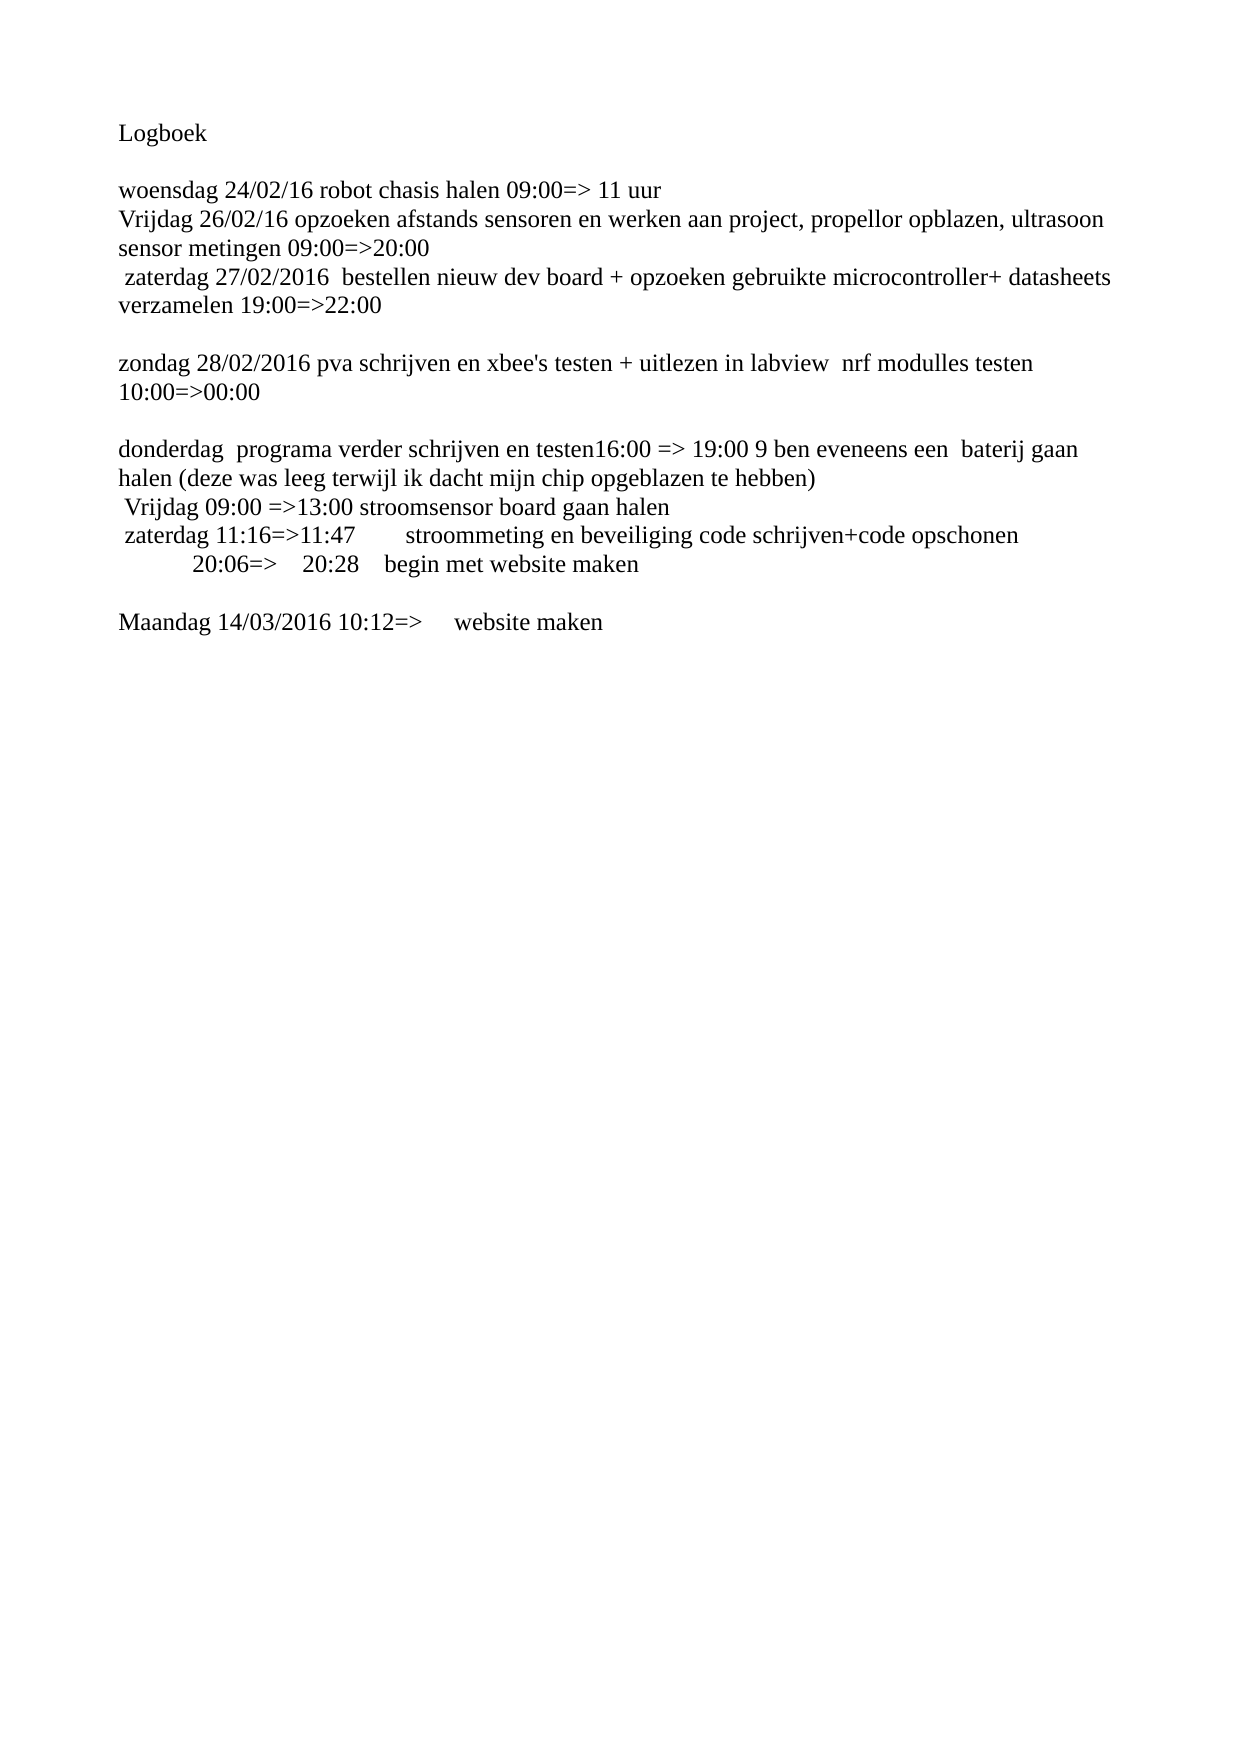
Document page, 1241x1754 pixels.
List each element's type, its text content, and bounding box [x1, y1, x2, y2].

text Vrijdag 26/02/16 opzoeken afstands sensoren en werken aan project, propellor opblazen, ultrasoon sensor metingen 09:00=>20:00 [118, 204, 1122, 262]
text 20:06=> 20:28 begin met website maken [118, 549, 1122, 578]
text donderdag programa verder schrijven en testen16:00 => 19:00 9 ben eveneens een baterij gaan halen (deze was leeg terwijl ik dacht mijn chip opgeblazen te hebben) [118, 434, 1122, 492]
text zaterdag 27/02/2016 bestellen nieuw dev board + opzoeken gebruikte microcontroller+ datasheets verzamelen 19:00=>22:00 [118, 262, 1122, 319]
text zaterdag 11:16=>11:47 stroommeting en beveiliging code schrijven+code opschonen [118, 521, 1122, 549]
text Logboek [118, 118, 1122, 147]
text Vrijdag 09:00 =>13:00 stroomsensor board gaan halen [118, 492, 1122, 521]
text woensdag 24/02/16 robot chasis halen 09:00=> 11 uur [118, 176, 1122, 204]
text zondag 28/02/2016 pva schrijven en xbee's testen + uitlezen in labview nrf modulles testen 10:00=>00:00 [118, 348, 1122, 406]
text Maandag 14/03/2016 10:12=> website maken [118, 607, 1122, 636]
